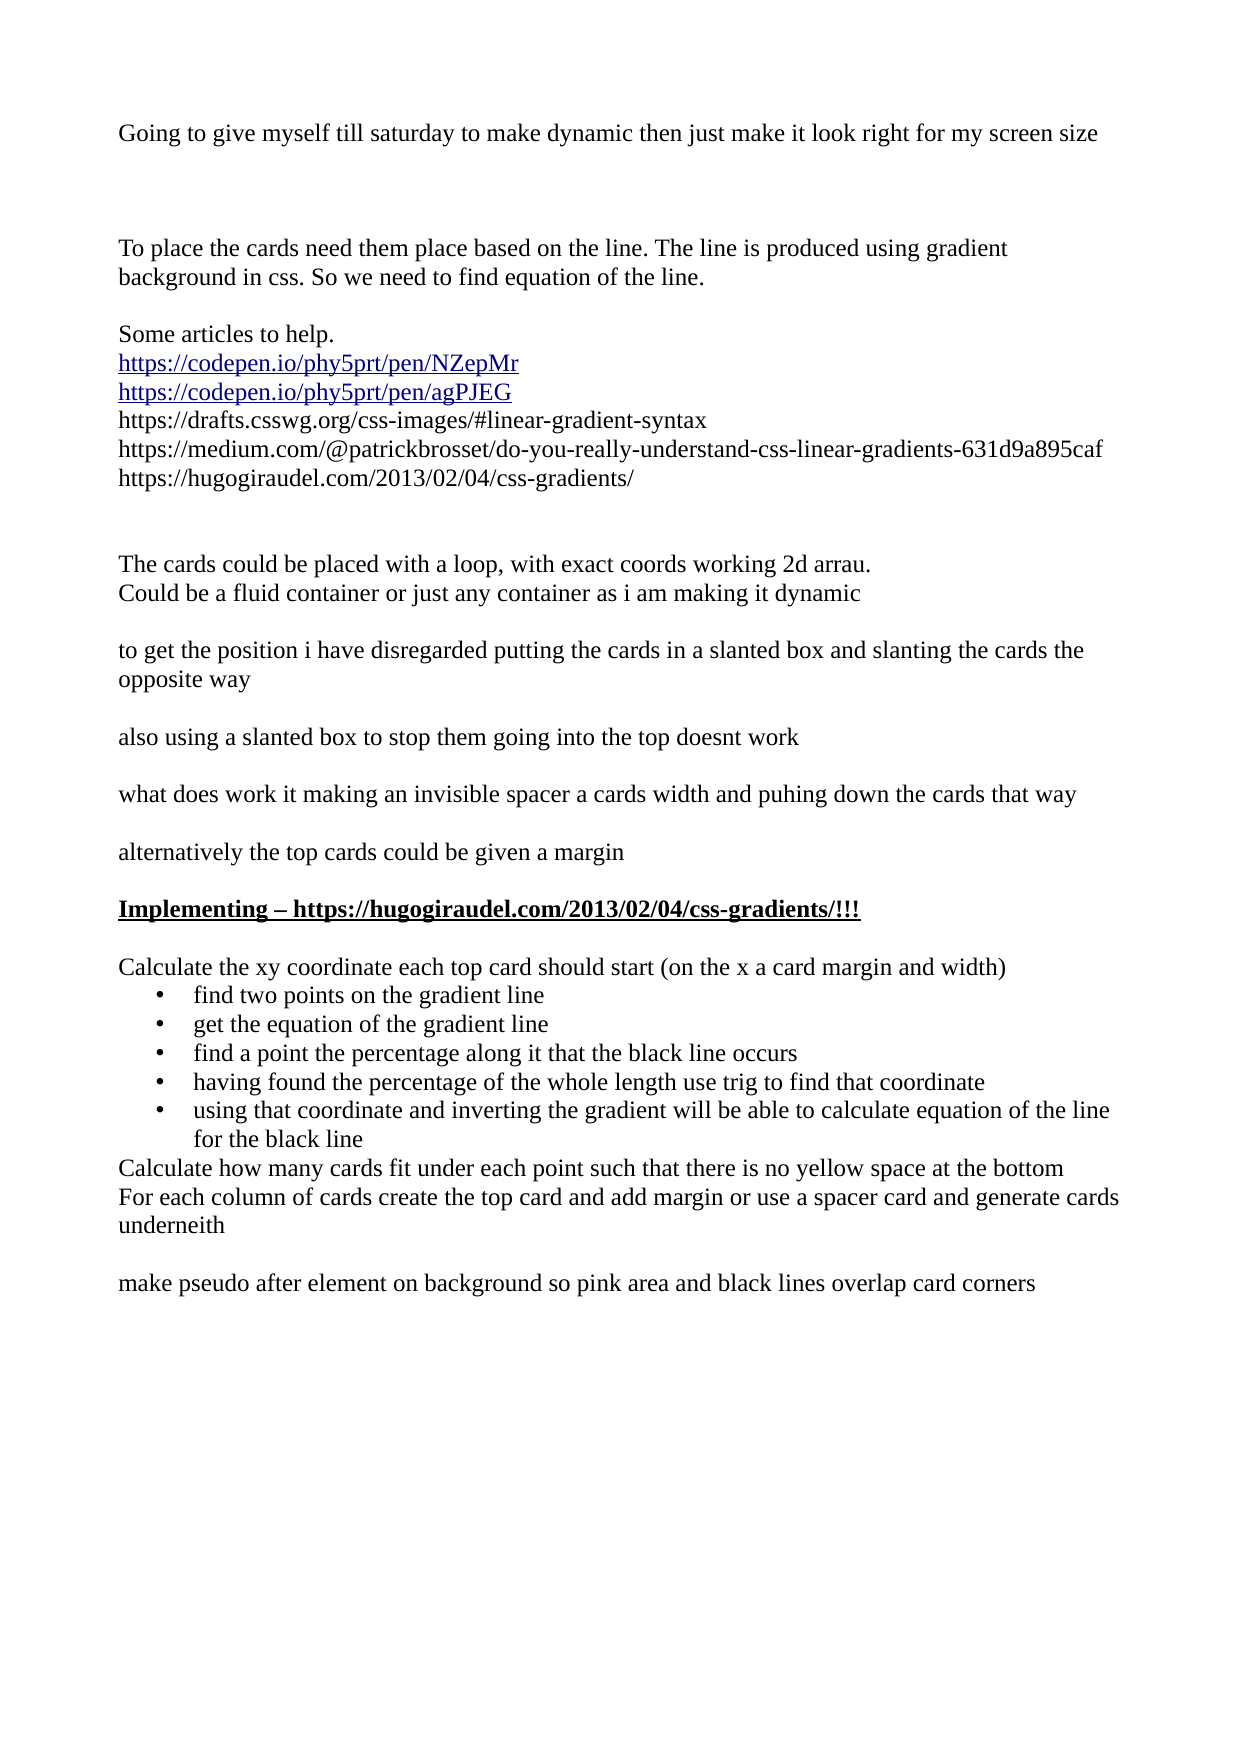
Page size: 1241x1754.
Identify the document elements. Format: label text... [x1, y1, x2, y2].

text alternatively the top cards could be given a margin [118, 837, 1122, 866]
text also using a slanted box to stop them going into the top doesnt work [118, 722, 1122, 751]
list get the equation of the gradient line [156, 1009, 1122, 1038]
text what does work it making an invisible spacer a cards width and puhing down the cards that way [118, 779, 1122, 808]
text make pseudo after element on background so pink area and black lines overlap card corners [118, 1268, 1122, 1297]
text Could be a fluid container or just any container as i am making it dynamic [118, 578, 1122, 607]
text Going to give myself till saturday to make dynamic then just make it look right for my screen size [118, 118, 1122, 147]
list using that coordinate and inverting the gradient will be able to calculate equation of the line for the black line [156, 1096, 1122, 1153]
text https://codepen.io/phy5prt/pen/NZepMr [118, 348, 1122, 377]
text https://drafts.csswg.org/css-images/#linear-gradient-syntax [118, 406, 1122, 434]
text Implementing – https://hugogiraudel.com/2013/02/04/css-gradients/!!! [118, 894, 1122, 923]
text Calculate the xy coordinate each top card should start (on the x a card margin and width) [118, 952, 1122, 981]
list having found the percentage of the whole length use trig to find that coordinate [156, 1067, 1122, 1096]
text Some articles to help. [118, 319, 1122, 348]
text to get the position i have disregarded putting the cards in a slanted box and slanting the cards the opposite way [118, 636, 1122, 693]
text https://hugogiraudel.com/2013/02/04/css-gradients/ [118, 463, 1122, 492]
text https://medium.com/@patrickbrosset/do-you-really-understand-css-linear-gradients-631d9a895caf [118, 434, 1122, 463]
text Calculate how many cards fit under each point such that there is no yellow space at the bottom [118, 1153, 1122, 1182]
text https://codepen.io/phy5prt/pen/agPJEG [118, 377, 1122, 406]
list find two points on the gradient line [156, 981, 1122, 1009]
list find a point the percentage along it that the black line occurs [156, 1038, 1122, 1067]
text To place the cards need them place based on the line. The line is produced using gradient background in css. So we need to find equation of the line. [118, 233, 1122, 291]
text The cards could be placed with a loop, with exact coords working 2d arrau. [118, 549, 1122, 578]
text For each column of cards create the top card and add margin or use a spacer card and generate cards underneith [118, 1182, 1122, 1239]
